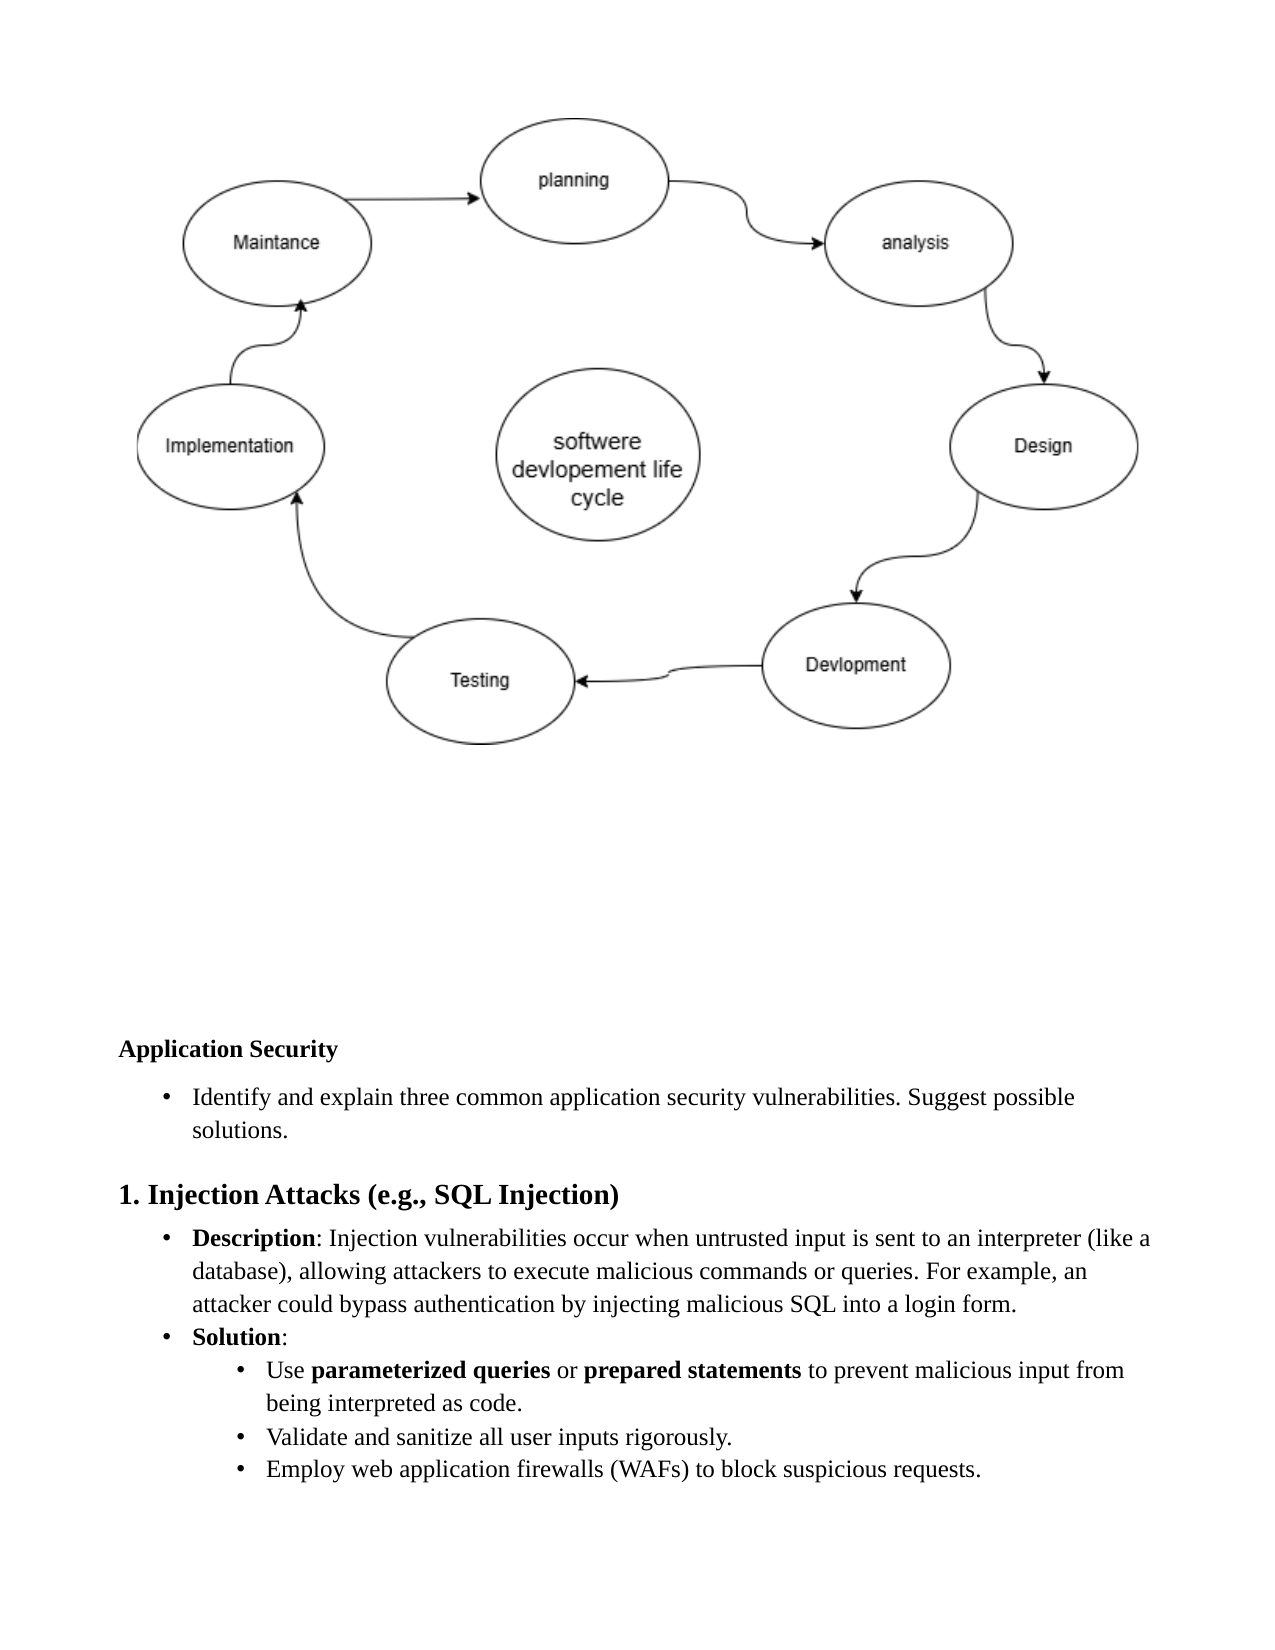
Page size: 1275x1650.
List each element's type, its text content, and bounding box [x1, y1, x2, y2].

list Use parameterized queries or prepared statements to prevent malicious input from being interpreted as code. [236, 1356, 1157, 1417]
list Employ web application firewalls (WAFs) to block suspicious requests. [236, 1454, 1157, 1483]
subtitle 1. Injection Attacks (e.g., SQL Injection) [118, 1177, 1157, 1211]
list Identify and explain three common application security vulnerabilities. Suggest possible solutions. [162, 1082, 1157, 1144]
list Solution: [162, 1322, 1157, 1351]
text Application Security [118, 1034, 1157, 1063]
list Validate and sanitize all user inputs rigorously. [236, 1422, 1157, 1450]
list Description: Injection vulnerabilities occur when untrusted input is sent to an interpreter (like a database), allowing attackers to execute malicious commands or queries. For example, an attacker could bypass authentication by injecting malicious SQL into a login form. [162, 1223, 1157, 1318]
picture [136, 118, 1139, 745]
